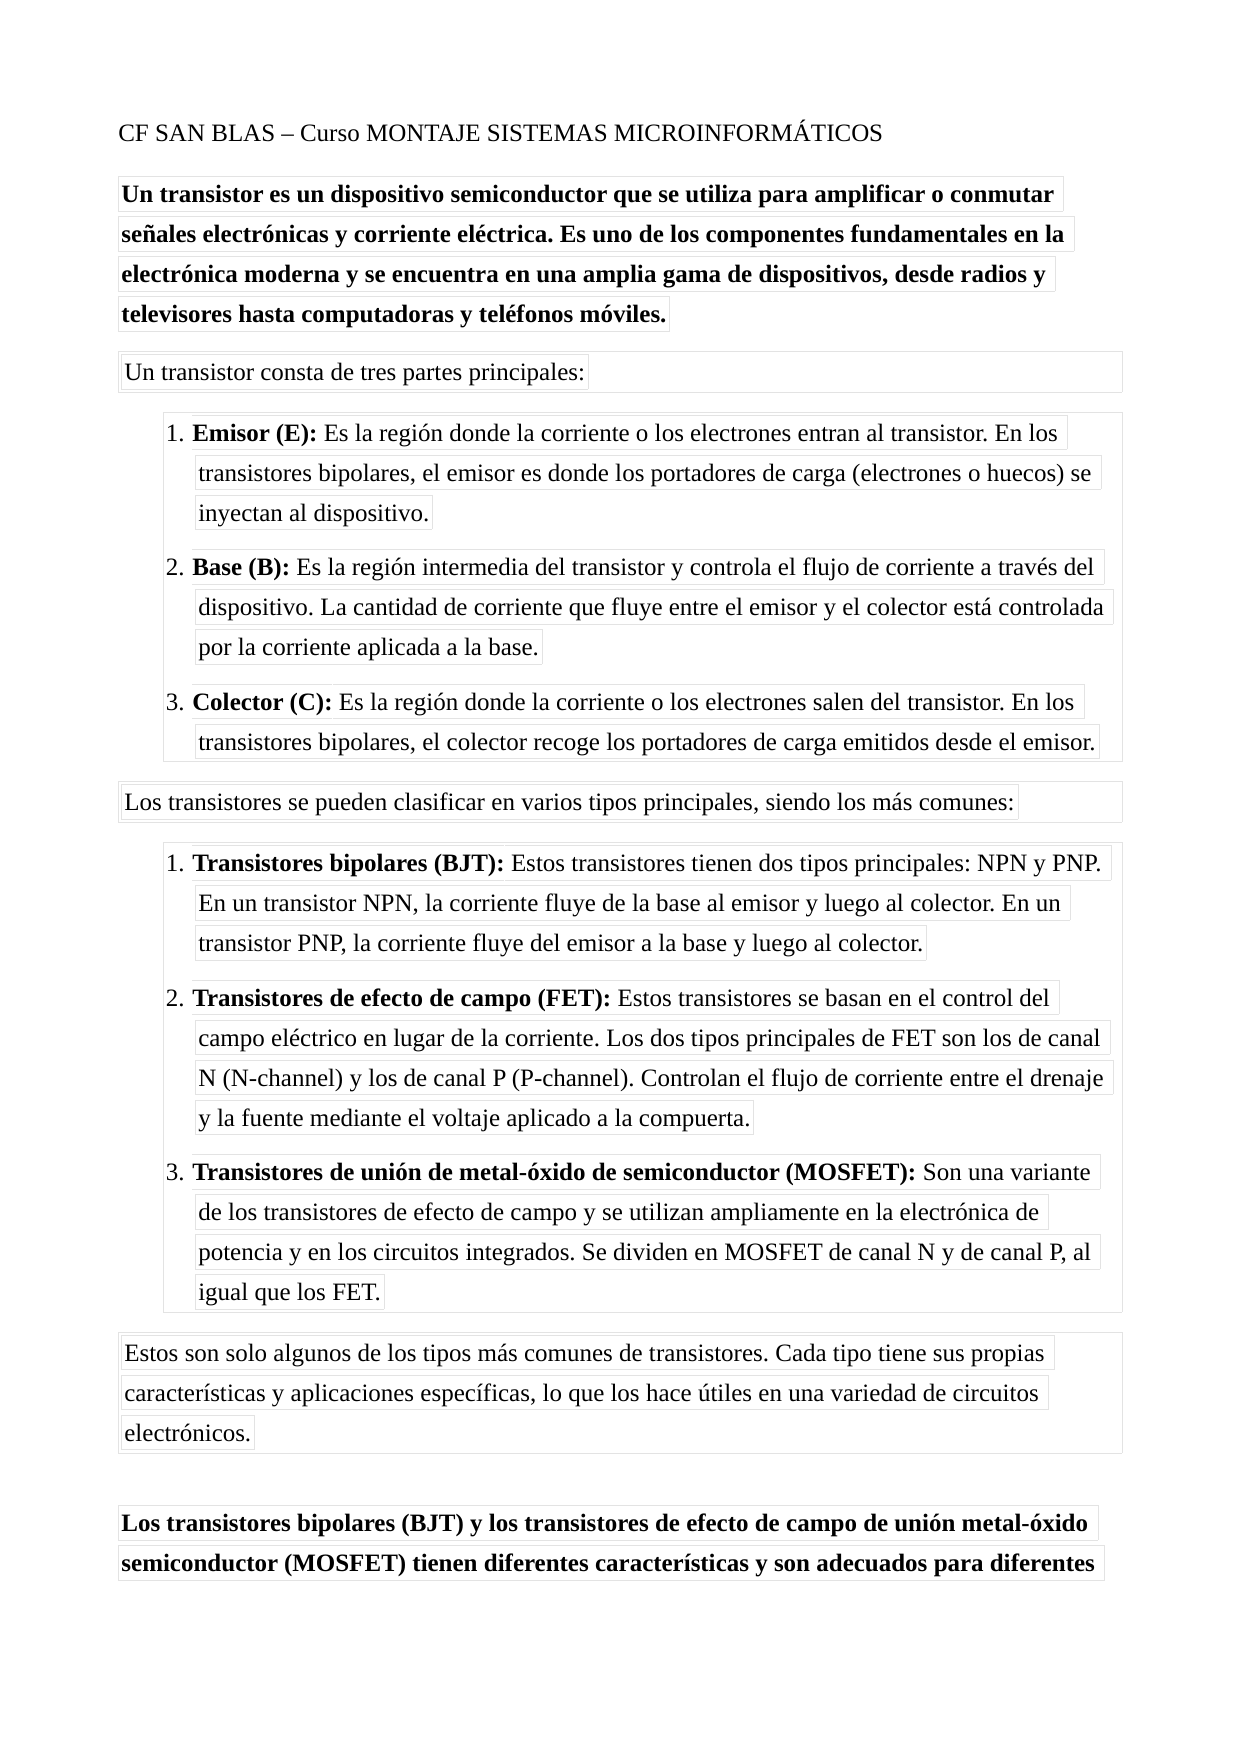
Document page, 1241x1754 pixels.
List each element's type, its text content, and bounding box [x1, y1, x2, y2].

list Transistores bipolares (BJT): Estos transistores tienen dos tipos principales: NPN y PNP. En un transistor NPN, la corriente fluye de la base al emisor y luego al colector. En un transistor PNP, la corriente fluye del emisor a la base y luego al colector. [164, 843, 1122, 960]
text Un transistor es un dispositivo semiconductor que se utiliza para amplificar o conmutar señales electrónicas y corriente eléctrica. Es uno de los componentes fundamentales en la electrónica moderna y se encuentra en una amplia gama de dispositivos, desde radios y televisores hasta computadoras y teléfonos móviles. [118, 176, 1122, 331]
list Transistores de unión de metal-óxido de semiconductor (MOSFET): Son una variante de los transistores de efecto de campo y se utilizan ampliamente en la electrónica de potencia y en los circuitos integrados. Se dividen en MOSFET de canal N y de canal P, al igual que los FET. [164, 1151, 1122, 1312]
list Colector (C): Es la región donde la corriente o los electrones salen del transistor. En los transistores bipolares, el colector recoge los portadores de carga emitidos desde el emisor. [164, 681, 1122, 761]
list Emisor (E): Es la región donde la corriente o los electrones entran al transistor. En los transistores bipolares, el emisor es donde los portadores de carga (electrones o huecos) se inyectan al dispositivo. [164, 413, 1122, 529]
list Base (B): Es la región intermedia del transistor y controla el flujo de corriente a través del dispositivo. La cantidad de corriente que fluye entre el emisor y el colector está controlada por la corriente aplicada a la base. [164, 546, 1122, 664]
text Los transistores bipolares (BJT) y los transistores de efecto de campo de unión metal-óxido semiconductor (MOSFET) tienen diferentes características y son adecuados para diferentes [118, 1505, 1122, 1580]
text Estos son solo algunos de los tipos más comunes de transistores. Cada tipo tiene sus propias características y aplicaciones específicas, lo que los hace útiles en una variedad de circuitos electrónicos. [119, 1333, 1122, 1453]
list Transistores de efecto de campo (FET): Estos transistores se basan en el control del campo eléctrico en lugar de la corriente. Los dos tipos principales de FET son los de canal N (N-channel) y los de canal P (P-channel). Controlan el flujo de corriente entre el drenaje y la fuente mediante el voltaje aplicado a la compuerta. [164, 977, 1122, 1134]
text Los transistores se pueden clasificar en varios tipos principales, siendo los más comunes: [119, 782, 1122, 822]
text Un transistor consta de tres partes principales: [119, 352, 1122, 392]
